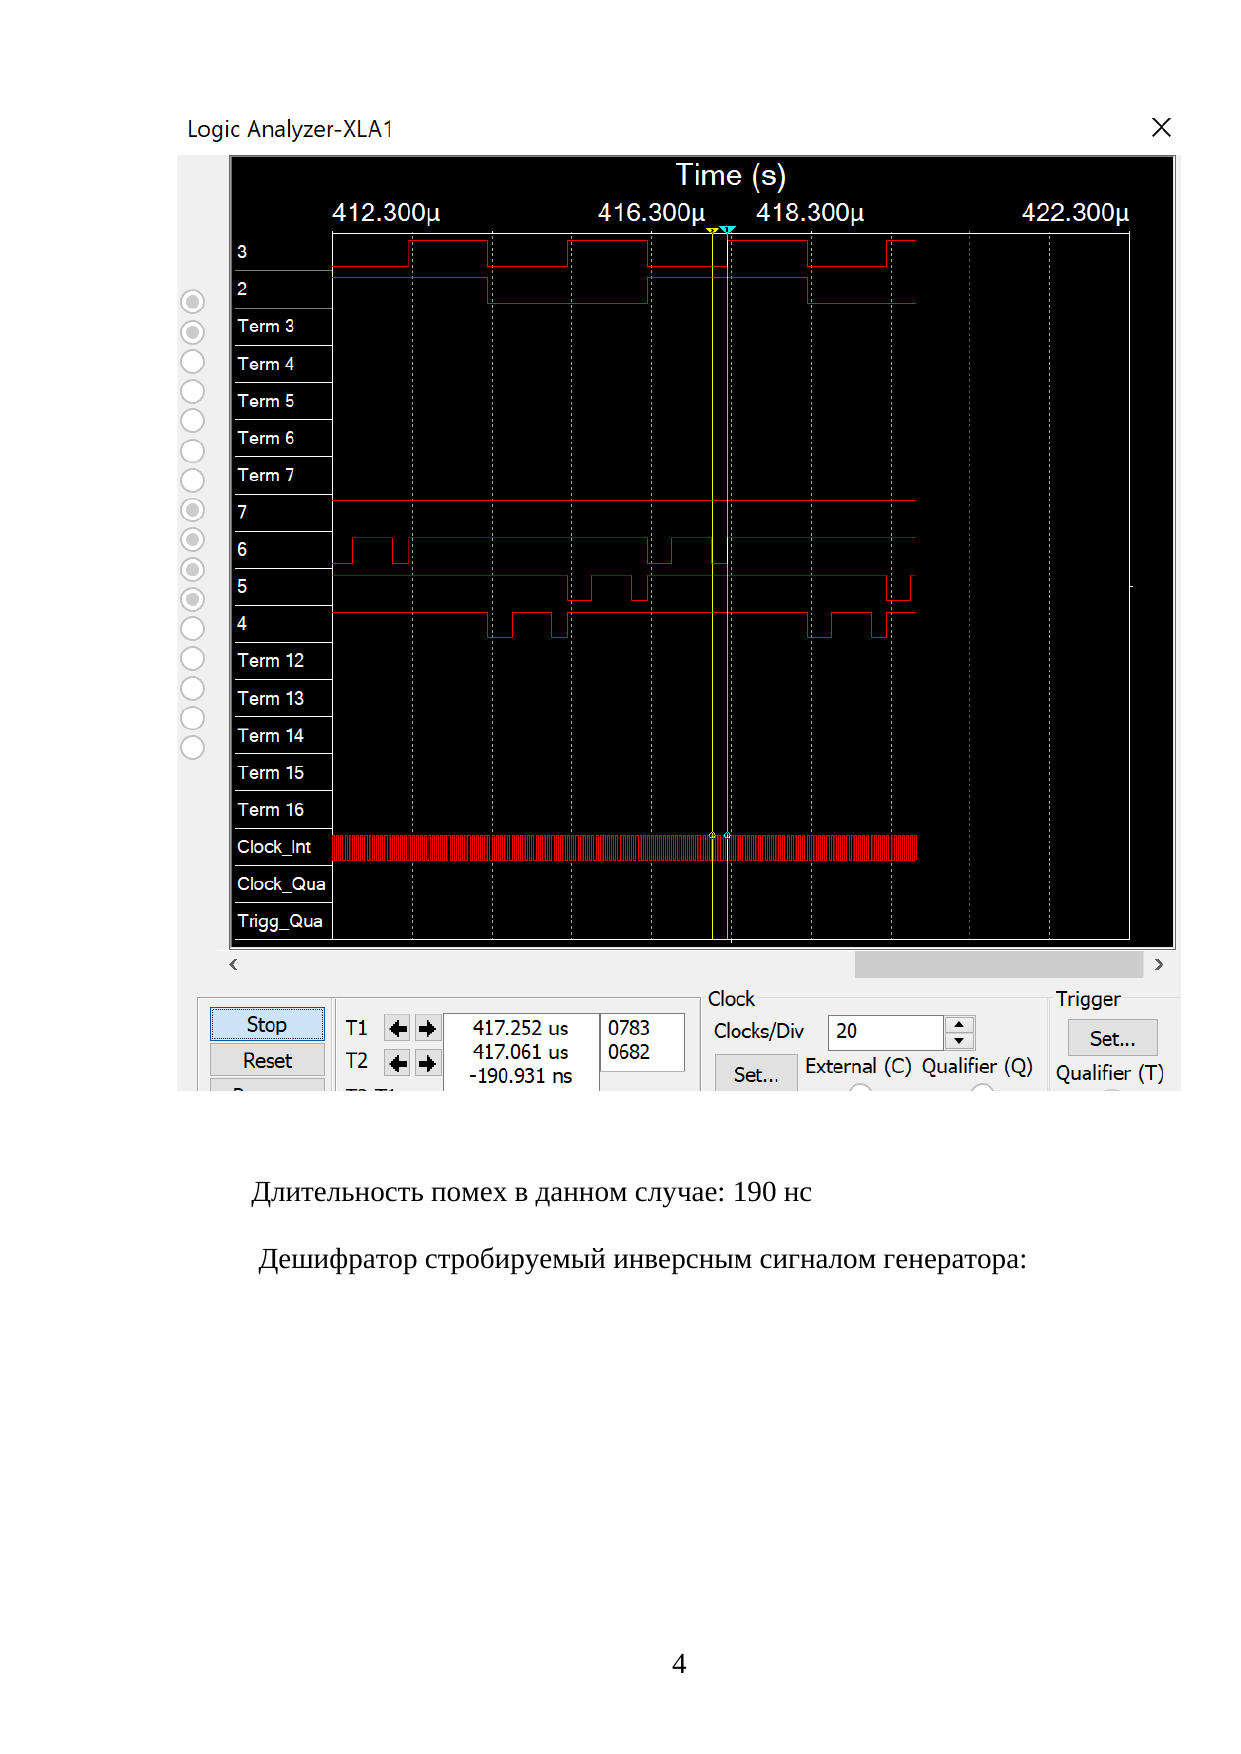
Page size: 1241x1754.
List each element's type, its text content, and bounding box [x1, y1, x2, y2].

text Дешифратор стробируемый инверсным сигналом генератора: [177, 1241, 1181, 1275]
text Длительность помех в данном случае: 190 нс [177, 1174, 1181, 1208]
picture [177, 118, 1182, 1091]
